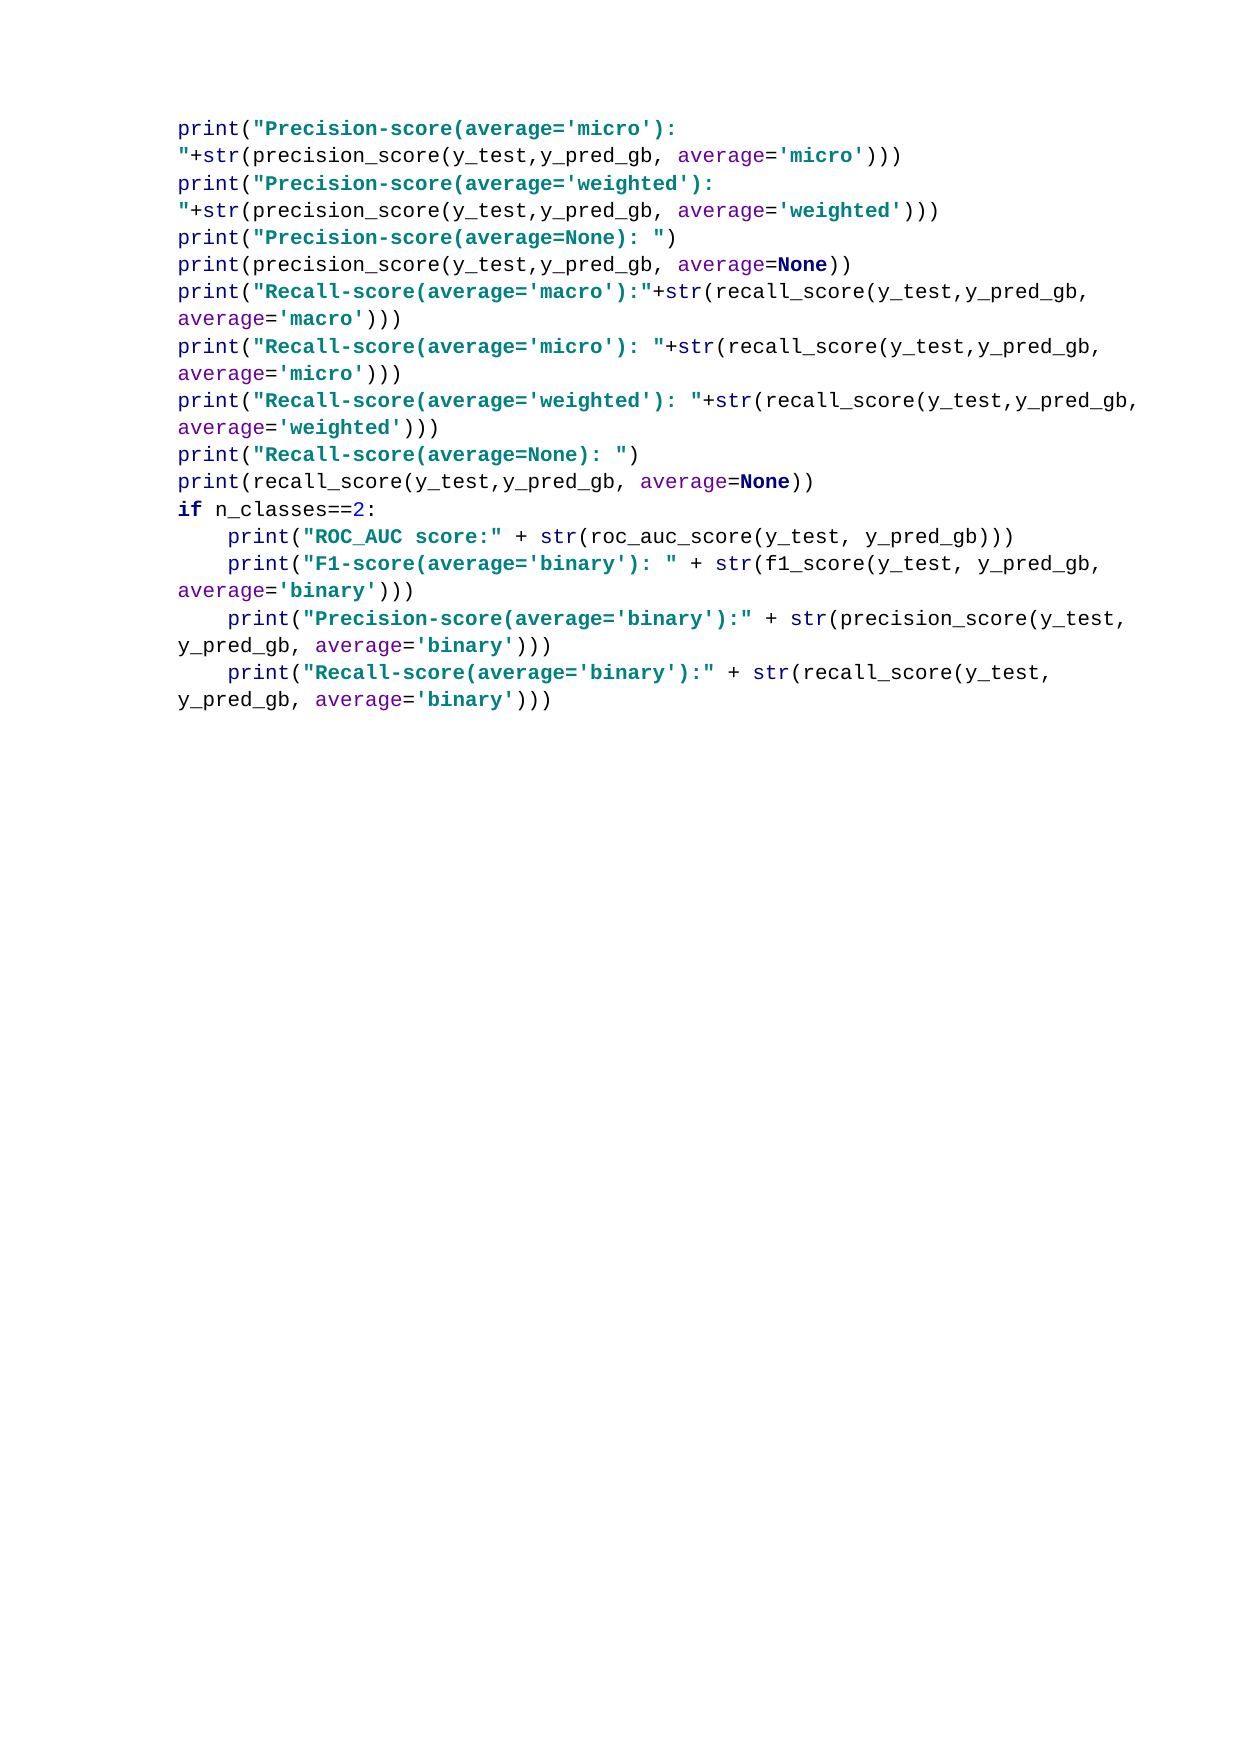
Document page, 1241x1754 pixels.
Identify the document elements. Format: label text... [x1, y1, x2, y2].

text print("Precision-score(average=None): ") [177, 227, 1152, 251]
text print("Recall-score(average='micro'): "+str(recall_score(y_test,y_pred_gb, average='micro'))) [177, 336, 1152, 386]
text print("Precision-score(average='binary'):" + str(precision_score(y_test, y_pred_gb, average='binary'))) [177, 607, 1152, 658]
text if n_classes==2: [177, 499, 1152, 522]
text print("ROC_AUC score:" + str(roc_auc_score(y_test, y_pred_gb))) [177, 526, 1152, 549]
text print(recall_score(y_test,y_pred_gb, average=None)) [177, 472, 1152, 495]
text print("F1-score(average='binary'): " + str(f1_score(y_test, y_pred_gb, average='binary'))) [177, 553, 1152, 604]
text print("Precision-score(average='micro'): "+str(precision_score(y_test,y_pred_gb, average='micro'))) [177, 118, 1152, 169]
text print("Precision-score(average='weighted'): "+str(precision_score(y_test,y_pred_gb, average='weighted'))) [177, 172, 1152, 223]
text print("Recall-score(average='macro'):"+str(recall_score(y_test,y_pred_gb, average='macro'))) [177, 281, 1152, 332]
text print("Recall-score(average='weighted'): "+str(recall_score(y_test,y_pred_gb, average='weighted'))) [177, 390, 1152, 441]
text print("Recall-score(average=None): ") [177, 444, 1152, 468]
text print("Recall-score(average='binary'):" + str(recall_score(y_test, y_pred_gb, average='binary'))) [177, 662, 1152, 713]
text print(precision_score(y_test,y_pred_gb, average=None)) [177, 254, 1152, 278]
